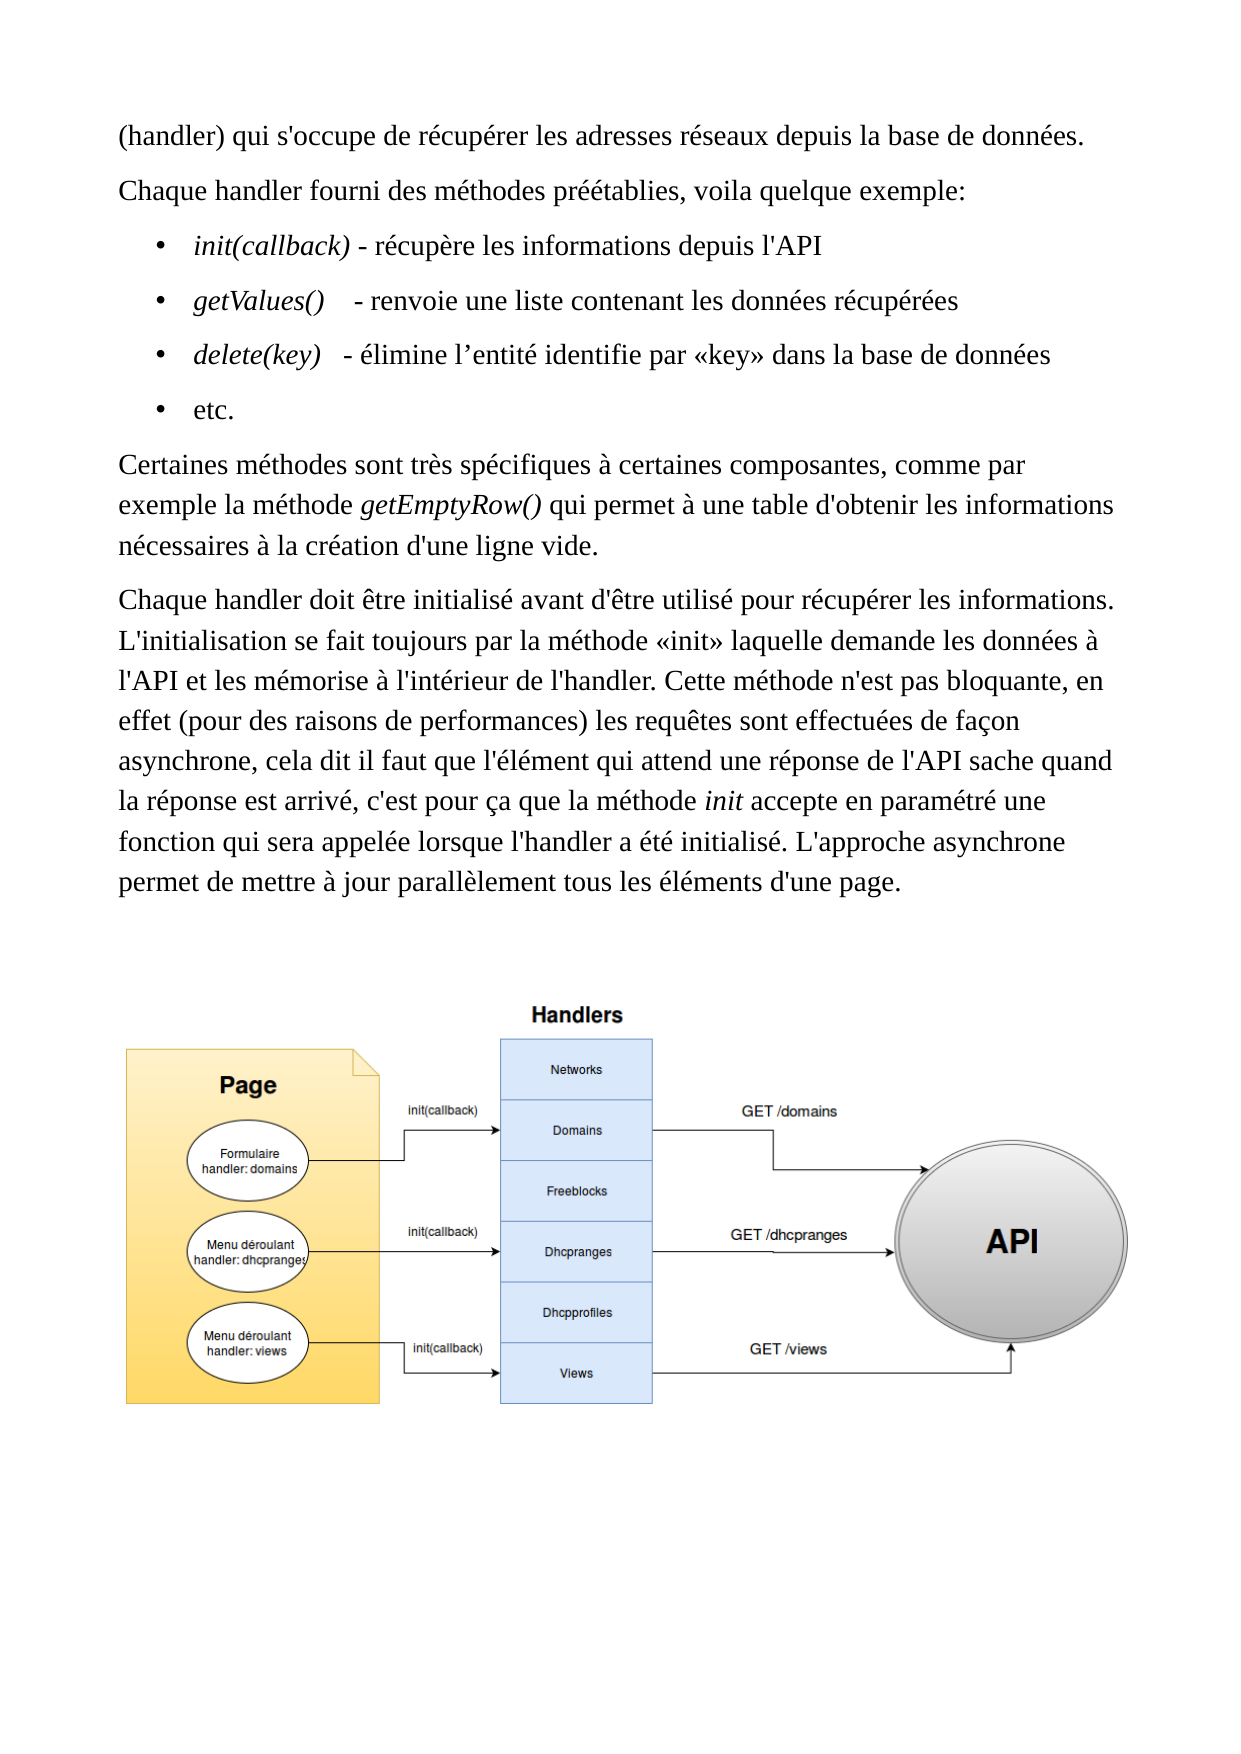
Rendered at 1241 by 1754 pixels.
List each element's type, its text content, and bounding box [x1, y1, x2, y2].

text (handler) qui s'occupe de récupérer les adresses réseaux depuis la base de données. [118, 118, 1122, 152]
text Certaines méthodes sont très spécifiques à certaines composantes, comme par exemple la méthode getEmptyRow() qui permet à une table d'obtenir les informations nécessaires à la création d'une ligne vide. [118, 447, 1122, 561]
list etc. [156, 392, 1122, 426]
text Chaque handler fourni des méthodes préétablies, voila quelque exemple: [118, 173, 1122, 206]
list getValues() - renvoie une liste contenant les données récupérées [156, 283, 1122, 316]
list delete(key) - élimine l’entité identifie par «key» dans la base de données [156, 337, 1122, 371]
text Chaque handler doit être initialisé avant d'être utilisé pour récupérer les informations. L'initialisation se fait toujours par la méthode «init» laquelle demande les données à l'API et les mémorise à l'intérieur de l'handler. Cette méthode n'est pas bloquante, en effet (pour des raisons de performances) les requêtes sont effectuées de façon asynchrone, cela dit il faut que l'élément qui attend une réponse de l'API sache quand la réponse est arrivé, c'est pour ça que la méthode init accepte en paramétré une fonction qui sera appelée lorsque l'handler a été initialisé. L'approche asynchrone permet de mettre à jour parallèlement tous les éléments d'une page. [118, 582, 1122, 897]
list init(callback) - récupère les informations depuis l'API [156, 228, 1122, 261]
